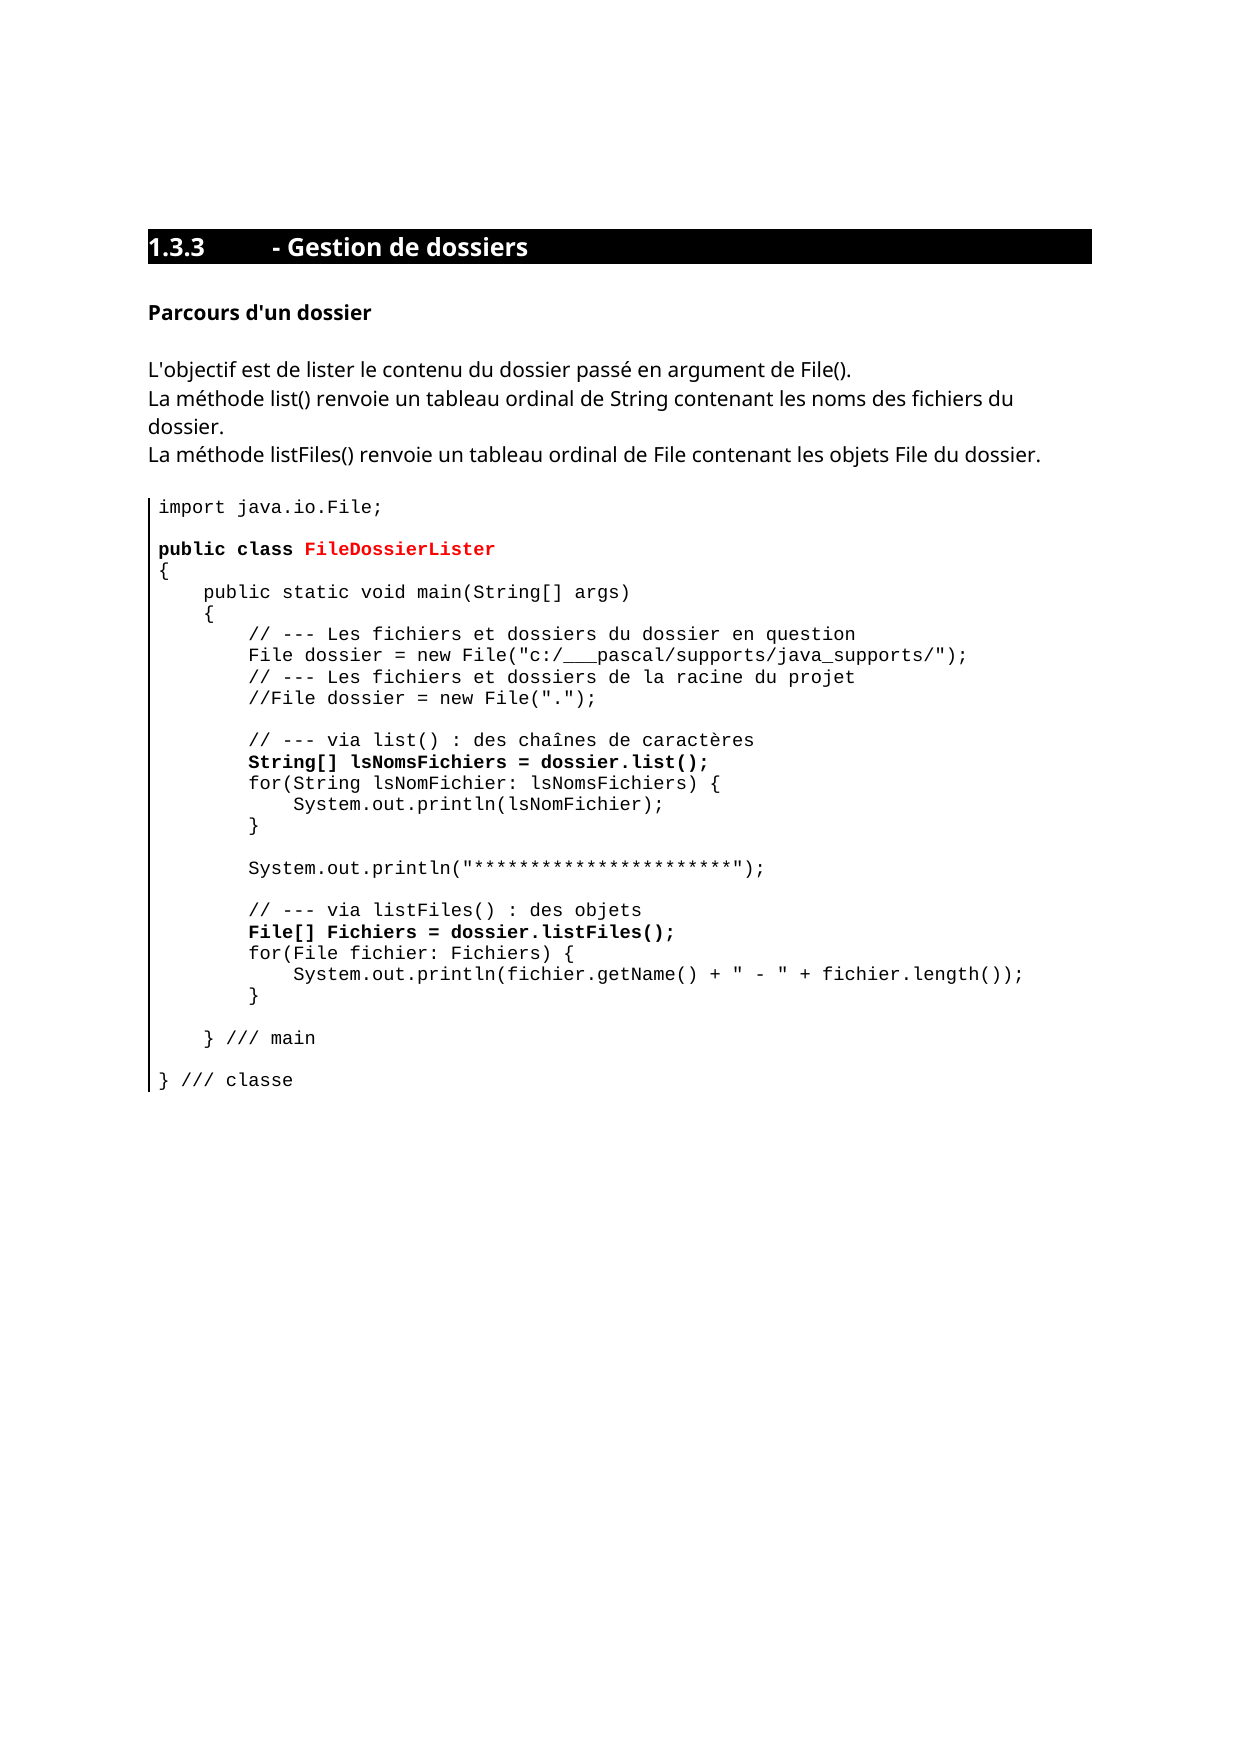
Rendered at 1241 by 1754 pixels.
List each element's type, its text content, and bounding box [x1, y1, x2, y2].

text // --- Les fichiers et dossiers du dossier en question [150, 625, 1092, 646]
text import java.io.File; [148, 497, 1092, 519]
text // --- via list() : des chaînes de caractères [150, 731, 1092, 752]
text } /// classe [150, 1071, 1092, 1092]
text public class FileDossierLister [150, 540, 1092, 561]
text } /// main [150, 1029, 1092, 1050]
text System.out.println("***********************"); [150, 859, 1092, 880]
text L'objectif est de lister le contenu du dossier passé en argument de File(). [148, 355, 1092, 384]
text System.out.println(fichier.getName() + " - " + fichier.length()); [150, 965, 1092, 986]
text String[] lsNomsFichiers = dossier.list(); [150, 752, 1092, 774]
text La méthode listFiles() renvoie un tableau ordinal de File contenant les objets File du dossier. [148, 441, 1092, 469]
text { [150, 561, 1092, 582]
text La méthode list() renvoie un tableau ordinal de String contenant les noms des fichiers du dossier. [148, 384, 1092, 441]
text File[] Fichiers = dossier.listFiles(); [150, 922, 1092, 944]
text public static void main(String[] args) [150, 582, 1092, 604]
text for(String lsNomFichier: lsNomsFichiers) { [150, 774, 1092, 795]
text } [150, 816, 1092, 837]
text for(File fichier: Fichiers) { [150, 944, 1092, 965]
text { [150, 604, 1092, 625]
text System.out.println(lsNomFichier); [150, 795, 1092, 816]
text //File dossier = new File("."); [150, 689, 1092, 710]
text // --- via listFiles() : des objets [150, 901, 1092, 922]
text Parcours d'un dossier [148, 298, 1092, 327]
subtitle - Gestion de dossiers [148, 229, 1092, 264]
text File dossier = new File("c:/___pascal/supports/java_supports/"); [150, 646, 1092, 667]
text } [150, 986, 1092, 1007]
text // --- Les fichiers et dossiers de la racine du projet [150, 667, 1092, 689]
